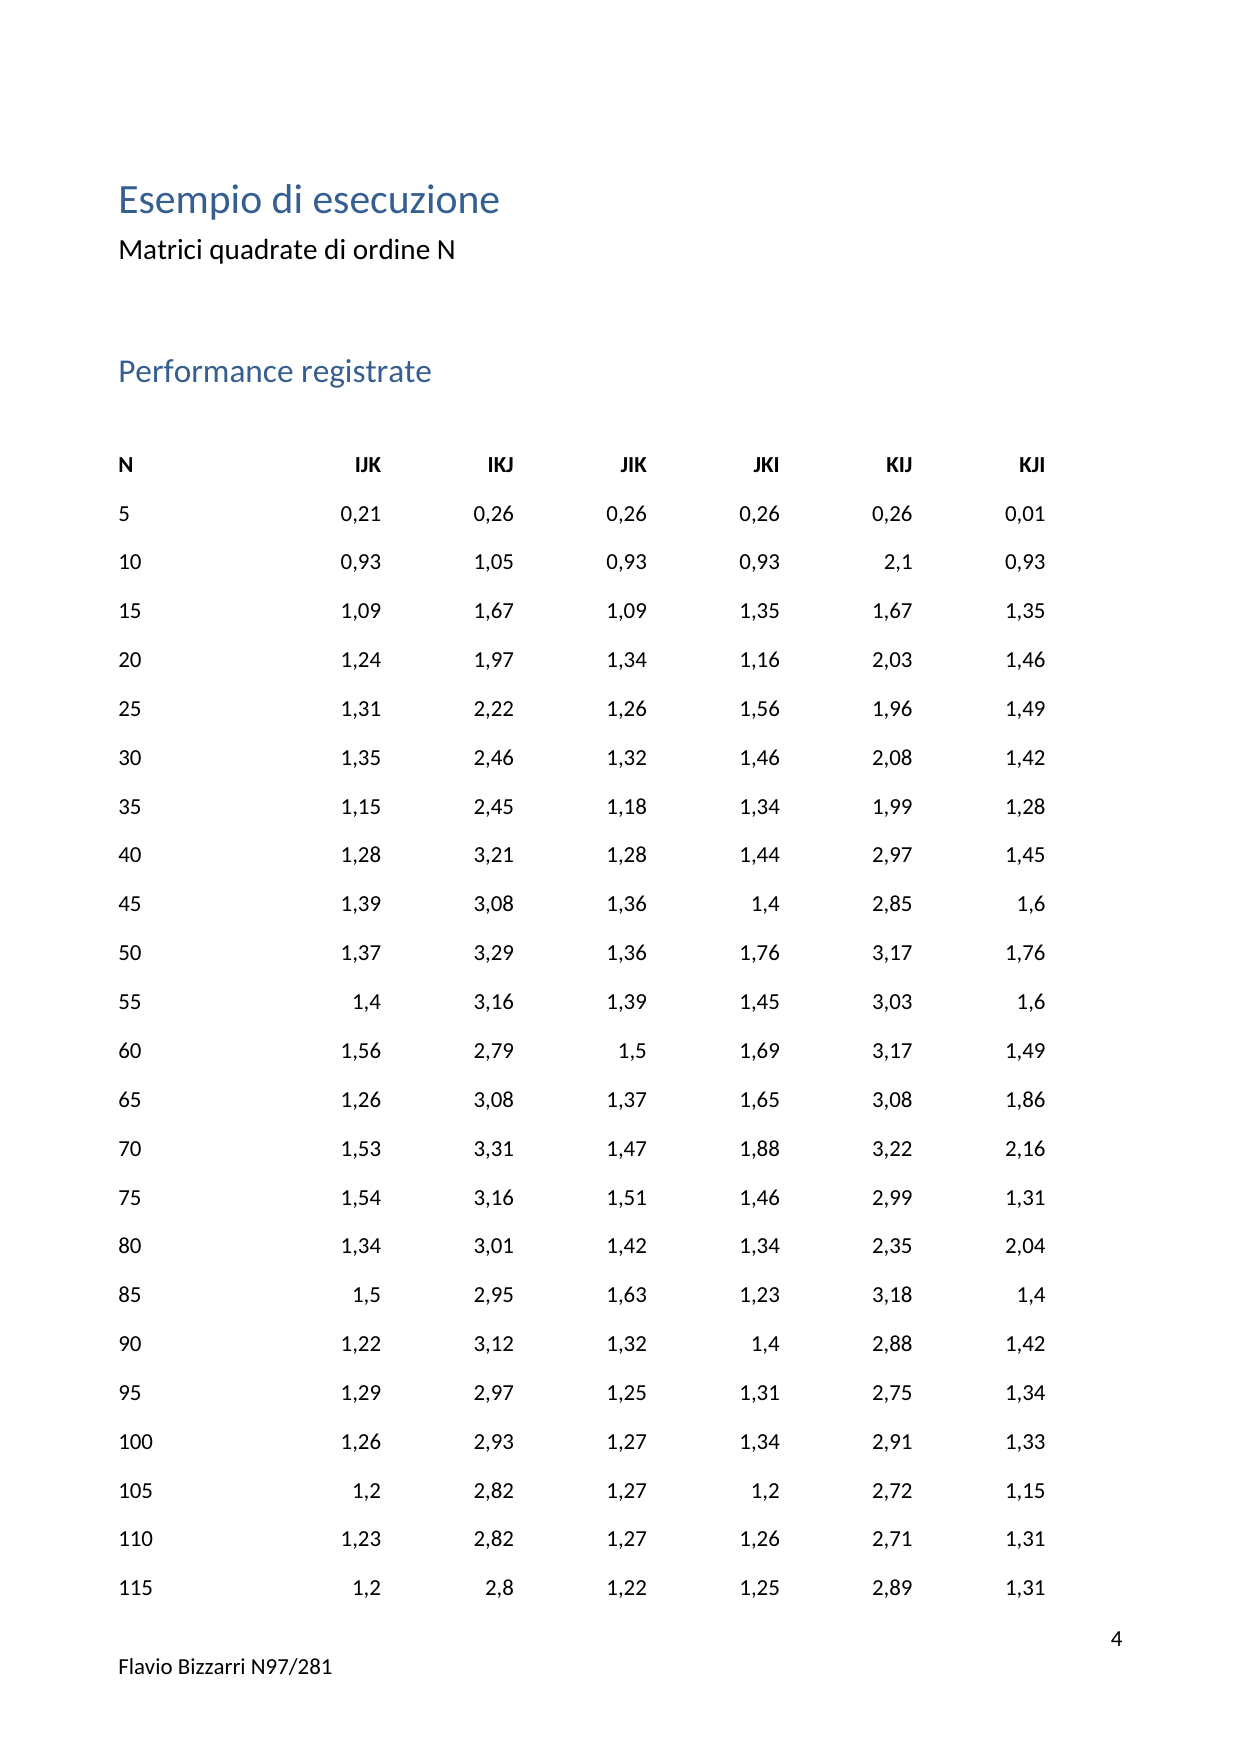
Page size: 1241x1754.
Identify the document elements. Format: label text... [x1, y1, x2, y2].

table_cell 3,21 [384, 841, 517, 889]
table_cell 2,08 [783, 743, 915, 792]
table_cell 2,97 [783, 841, 915, 889]
table_cell 2,85 [783, 890, 915, 938]
table_cell 1,5 [517, 1036, 650, 1085]
table_cell 1,67 [384, 596, 517, 645]
table_cell 1,34 [650, 792, 783, 841]
table_cell 1,28 [915, 792, 1048, 841]
table_cell 1,22 [517, 1574, 650, 1622]
table_cell 1,37 [517, 1085, 650, 1134]
table_cell 3,18 [783, 1280, 915, 1329]
table_cell 1,15 [251, 792, 384, 841]
table_cell 2,75 [783, 1378, 915, 1427]
table_cell 3,16 [384, 987, 517, 1036]
table_cell 1,27 [517, 1525, 650, 1573]
table_cell 1,37 [251, 938, 384, 987]
table_cell 1,32 [517, 1329, 650, 1378]
table_cell 1,54 [251, 1183, 384, 1231]
table_cell 105 [115, 1476, 251, 1524]
table_header KIJ [783, 450, 915, 499]
table_cell 0,93 [650, 548, 783, 596]
table_cell 2,93 [384, 1427, 517, 1476]
table_cell 1,34 [251, 1231, 384, 1280]
table_cell 1,2 [251, 1574, 384, 1622]
table_cell 1,88 [650, 1134, 783, 1183]
table_cell 1,31 [915, 1183, 1048, 1231]
table_cell 15 [115, 596, 251, 645]
table_cell 70 [115, 1134, 251, 1183]
table_cell 110 [115, 1525, 251, 1573]
table_cell 2,1 [783, 548, 915, 596]
table_cell 1,24 [251, 645, 384, 694]
table_cell 1,31 [650, 1378, 783, 1427]
table_cell 1,56 [251, 1036, 384, 1085]
table_cell 2,82 [384, 1525, 517, 1573]
table_cell 1,39 [517, 987, 650, 1036]
table_cell 1,49 [915, 1036, 1048, 1085]
table_cell 1,31 [915, 1574, 1048, 1622]
table_cell 5 [115, 499, 251, 547]
table_cell 1,42 [915, 1329, 1048, 1378]
table_cell 1,96 [783, 694, 915, 743]
table_cell 2,04 [915, 1231, 1048, 1280]
table_cell 25 [115, 694, 251, 743]
table_cell 30 [115, 743, 251, 792]
table_cell 1,2 [650, 1476, 783, 1524]
table_cell 0,26 [650, 499, 783, 547]
table_cell 2,72 [783, 1476, 915, 1524]
table_cell 0,01 [915, 499, 1048, 547]
table_cell 10 [115, 548, 251, 596]
table_cell 1,97 [384, 645, 517, 694]
table_cell 2,91 [783, 1427, 915, 1476]
table_cell 1,69 [650, 1036, 783, 1085]
subtitle Performance registrate [118, 350, 1122, 391]
table_cell 2,16 [915, 1134, 1048, 1183]
table_cell 1,36 [517, 890, 650, 938]
table_cell 1,49 [915, 694, 1048, 743]
table_cell 1,35 [915, 596, 1048, 645]
table_cell 1,34 [517, 645, 650, 694]
table_cell 0,21 [251, 499, 384, 547]
table_cell 1,32 [517, 743, 650, 792]
table_cell 2,71 [783, 1525, 915, 1573]
table_cell 3,17 [783, 938, 915, 987]
table_cell 1,23 [650, 1280, 783, 1329]
table_cell 3,08 [384, 890, 517, 938]
table_cell 1,47 [517, 1134, 650, 1183]
table_cell 1,46 [650, 1183, 783, 1231]
table_cell 0,93 [517, 548, 650, 596]
table_cell 1,26 [251, 1427, 384, 1476]
table_cell 3,22 [783, 1134, 915, 1183]
table_cell 1,28 [517, 841, 650, 889]
table_cell 3,29 [384, 938, 517, 987]
table_cell 1,36 [517, 938, 650, 987]
table_cell 1,4 [251, 987, 384, 1036]
table_header KJI [915, 450, 1048, 499]
table_cell 0,26 [384, 499, 517, 547]
table_cell 3,16 [384, 1183, 517, 1231]
table_cell 2,45 [384, 792, 517, 841]
table_cell 1,45 [650, 987, 783, 1036]
table_cell 2,8 [384, 1574, 517, 1622]
table_cell 1,34 [650, 1231, 783, 1280]
table_cell 1,18 [517, 792, 650, 841]
table_cell 20 [115, 645, 251, 694]
table_cell 3,12 [384, 1329, 517, 1378]
table_cell 0,93 [251, 548, 384, 596]
table_cell 1,42 [915, 743, 1048, 792]
table_cell 3,03 [783, 987, 915, 1036]
table_cell 2,99 [783, 1183, 915, 1231]
table_cell 1,45 [915, 841, 1048, 889]
table_header N [115, 450, 251, 499]
table_cell 1,16 [650, 645, 783, 694]
table_cell 1,65 [650, 1085, 783, 1134]
table_cell 1,56 [650, 694, 783, 743]
table_cell 80 [115, 1231, 251, 1280]
table_cell 1,35 [650, 596, 783, 645]
table_cell 1,29 [251, 1378, 384, 1427]
table_cell 1,26 [251, 1085, 384, 1134]
table_cell 1,46 [650, 743, 783, 792]
table_cell 0,93 [915, 548, 1048, 596]
table_cell 1,6 [915, 890, 1048, 938]
table_cell 60 [115, 1036, 251, 1085]
table_cell 1,42 [517, 1231, 650, 1280]
table_cell 1,4 [915, 1280, 1048, 1329]
table_cell 1,35 [251, 743, 384, 792]
table_cell 65 [115, 1085, 251, 1134]
table_cell 0,26 [517, 499, 650, 547]
table_cell 2,89 [783, 1574, 915, 1622]
table_cell 0,26 [783, 499, 915, 547]
table_cell 1,63 [517, 1280, 650, 1329]
table_cell 1,34 [650, 1427, 783, 1476]
table_cell 1,5 [251, 1280, 384, 1329]
table_cell 1,4 [650, 1329, 783, 1378]
table_cell 2,97 [384, 1378, 517, 1427]
table_cell 100 [115, 1427, 251, 1476]
table_cell 1,39 [251, 890, 384, 938]
table_cell 1,31 [251, 694, 384, 743]
table_cell 2,35 [783, 1231, 915, 1280]
table_cell 75 [115, 1183, 251, 1231]
table_cell 1,53 [251, 1134, 384, 1183]
table_cell 50 [115, 938, 251, 987]
table_cell 85 [115, 1280, 251, 1329]
table_header JIK [517, 450, 650, 499]
table_cell 1,25 [517, 1378, 650, 1427]
subtitle Esempio di esecuzione [118, 173, 1122, 223]
table_cell 1,09 [251, 596, 384, 645]
table_cell 2,95 [384, 1280, 517, 1329]
table_cell 40 [115, 841, 251, 889]
table_cell 1,67 [783, 596, 915, 645]
table_cell 1,28 [251, 841, 384, 889]
table_cell 1,26 [650, 1525, 783, 1573]
table_cell 1,09 [517, 596, 650, 645]
table_cell 1,99 [783, 792, 915, 841]
table_cell 1,6 [915, 987, 1048, 1036]
table_cell 1,2 [251, 1476, 384, 1524]
table_cell 35 [115, 792, 251, 841]
table_cell 1,51 [517, 1183, 650, 1231]
table_cell 1,4 [650, 890, 783, 938]
table_cell 1,26 [517, 694, 650, 743]
table_cell 1,34 [915, 1378, 1048, 1427]
table_cell 2,82 [384, 1476, 517, 1524]
table_cell 2,88 [783, 1329, 915, 1378]
table_cell 45 [115, 890, 251, 938]
table_cell 3,01 [384, 1231, 517, 1280]
table_header IJK [251, 450, 384, 499]
table_cell 1,22 [251, 1329, 384, 1378]
table_cell 2,46 [384, 743, 517, 792]
table_cell 2,22 [384, 694, 517, 743]
table_cell 3,08 [783, 1085, 915, 1134]
table_cell 1,44 [650, 841, 783, 889]
table_cell 115 [115, 1574, 251, 1622]
table_cell 1,15 [915, 1476, 1048, 1524]
table_cell 1,05 [384, 548, 517, 596]
table_cell 90 [115, 1329, 251, 1378]
table_cell 1,76 [915, 938, 1048, 987]
table_cell 1,25 [650, 1574, 783, 1622]
table_cell 3,31 [384, 1134, 517, 1183]
table_cell 1,46 [915, 645, 1048, 694]
table_header IKJ [384, 450, 517, 499]
table_cell 55 [115, 987, 251, 1036]
table_cell 95 [115, 1378, 251, 1427]
table_cell 3,17 [783, 1036, 915, 1085]
table_cell 2,79 [384, 1036, 517, 1085]
table_cell 1,27 [517, 1427, 650, 1476]
table_cell 1,31 [915, 1525, 1048, 1573]
table_cell 2,03 [783, 645, 915, 694]
table_cell 1,76 [650, 938, 783, 987]
table_cell 1,27 [517, 1476, 650, 1524]
table_cell 1,23 [251, 1525, 384, 1573]
table_cell 3,08 [384, 1085, 517, 1134]
table_header JKI [650, 450, 783, 499]
text Matrici quadrate di ordine N [118, 231, 1122, 267]
table_cell 1,33 [915, 1427, 1048, 1476]
table_cell 1,86 [915, 1085, 1048, 1134]
